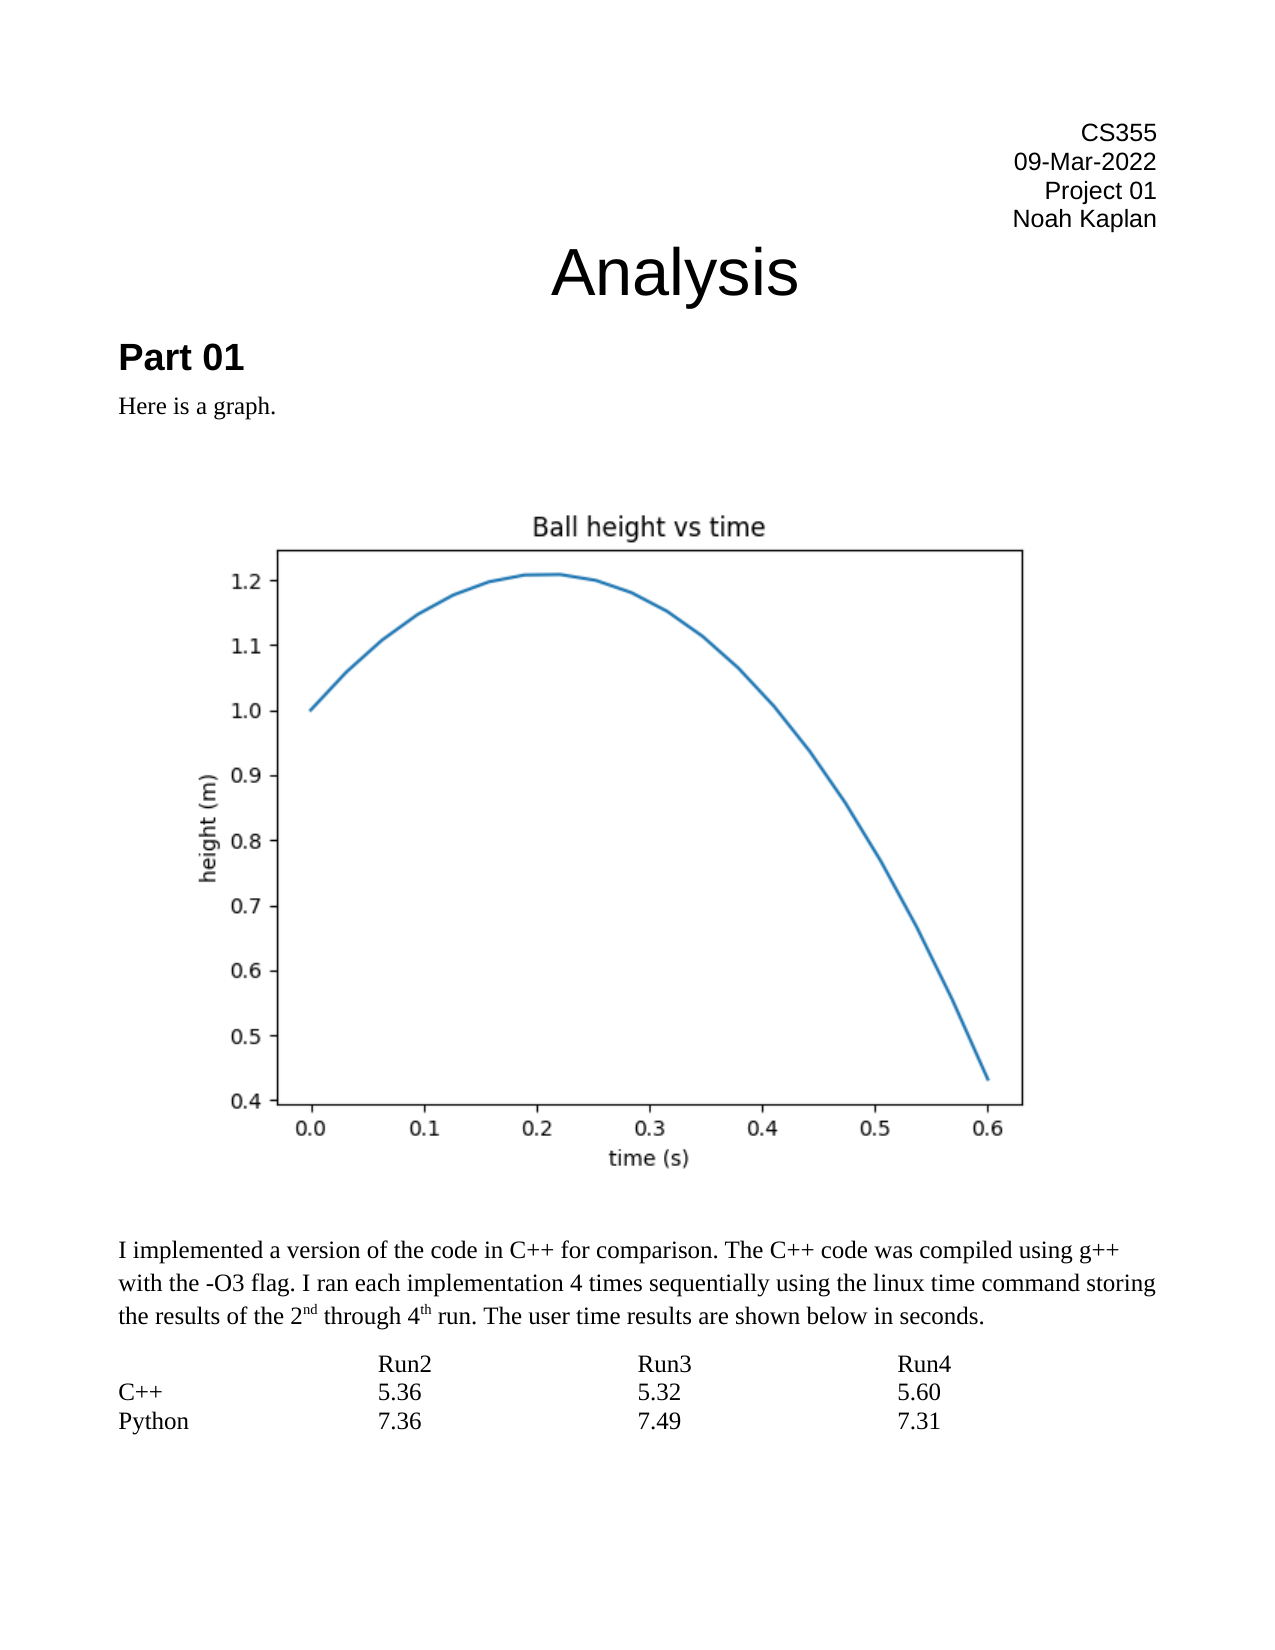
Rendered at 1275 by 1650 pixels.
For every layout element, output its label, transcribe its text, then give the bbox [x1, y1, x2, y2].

text CS355 [118, 118, 1157, 147]
table_cell 5.32 [638, 1378, 897, 1406]
text Noah Kaplan [118, 204, 1157, 233]
table_header Run4 [897, 1349, 1157, 1377]
table_cell 7.49 [638, 1406, 897, 1435]
table_header Run2 [378, 1349, 637, 1377]
picture [157, 463, 1118, 1184]
text I implemented a version of the code in C++ for comparison. The C++ code was compiled using g++ with the -O3 flag. I ran each implementation 4 times sequentially using the linux time command storing the results of the 2nd through 4th run. The user time results are shown below in seconds. [118, 1235, 1157, 1330]
subtitle Part 01 [118, 335, 1157, 378]
text 09-Mar-2022 [118, 147, 1157, 176]
text Analysis [118, 233, 1157, 310]
table_cell C++ [118, 1378, 378, 1406]
text Here is a graph. [118, 391, 1157, 420]
table_cell 7.36 [378, 1406, 637, 1435]
table_cell Python [118, 1406, 378, 1435]
text Project 01 [118, 176, 1157, 204]
table_header [118, 1349, 378, 1377]
table_cell 7.31 [897, 1406, 1157, 1435]
table_cell 5.60 [897, 1378, 1157, 1406]
table_cell 5.36 [378, 1378, 637, 1406]
table_header Run3 [638, 1349, 897, 1377]
